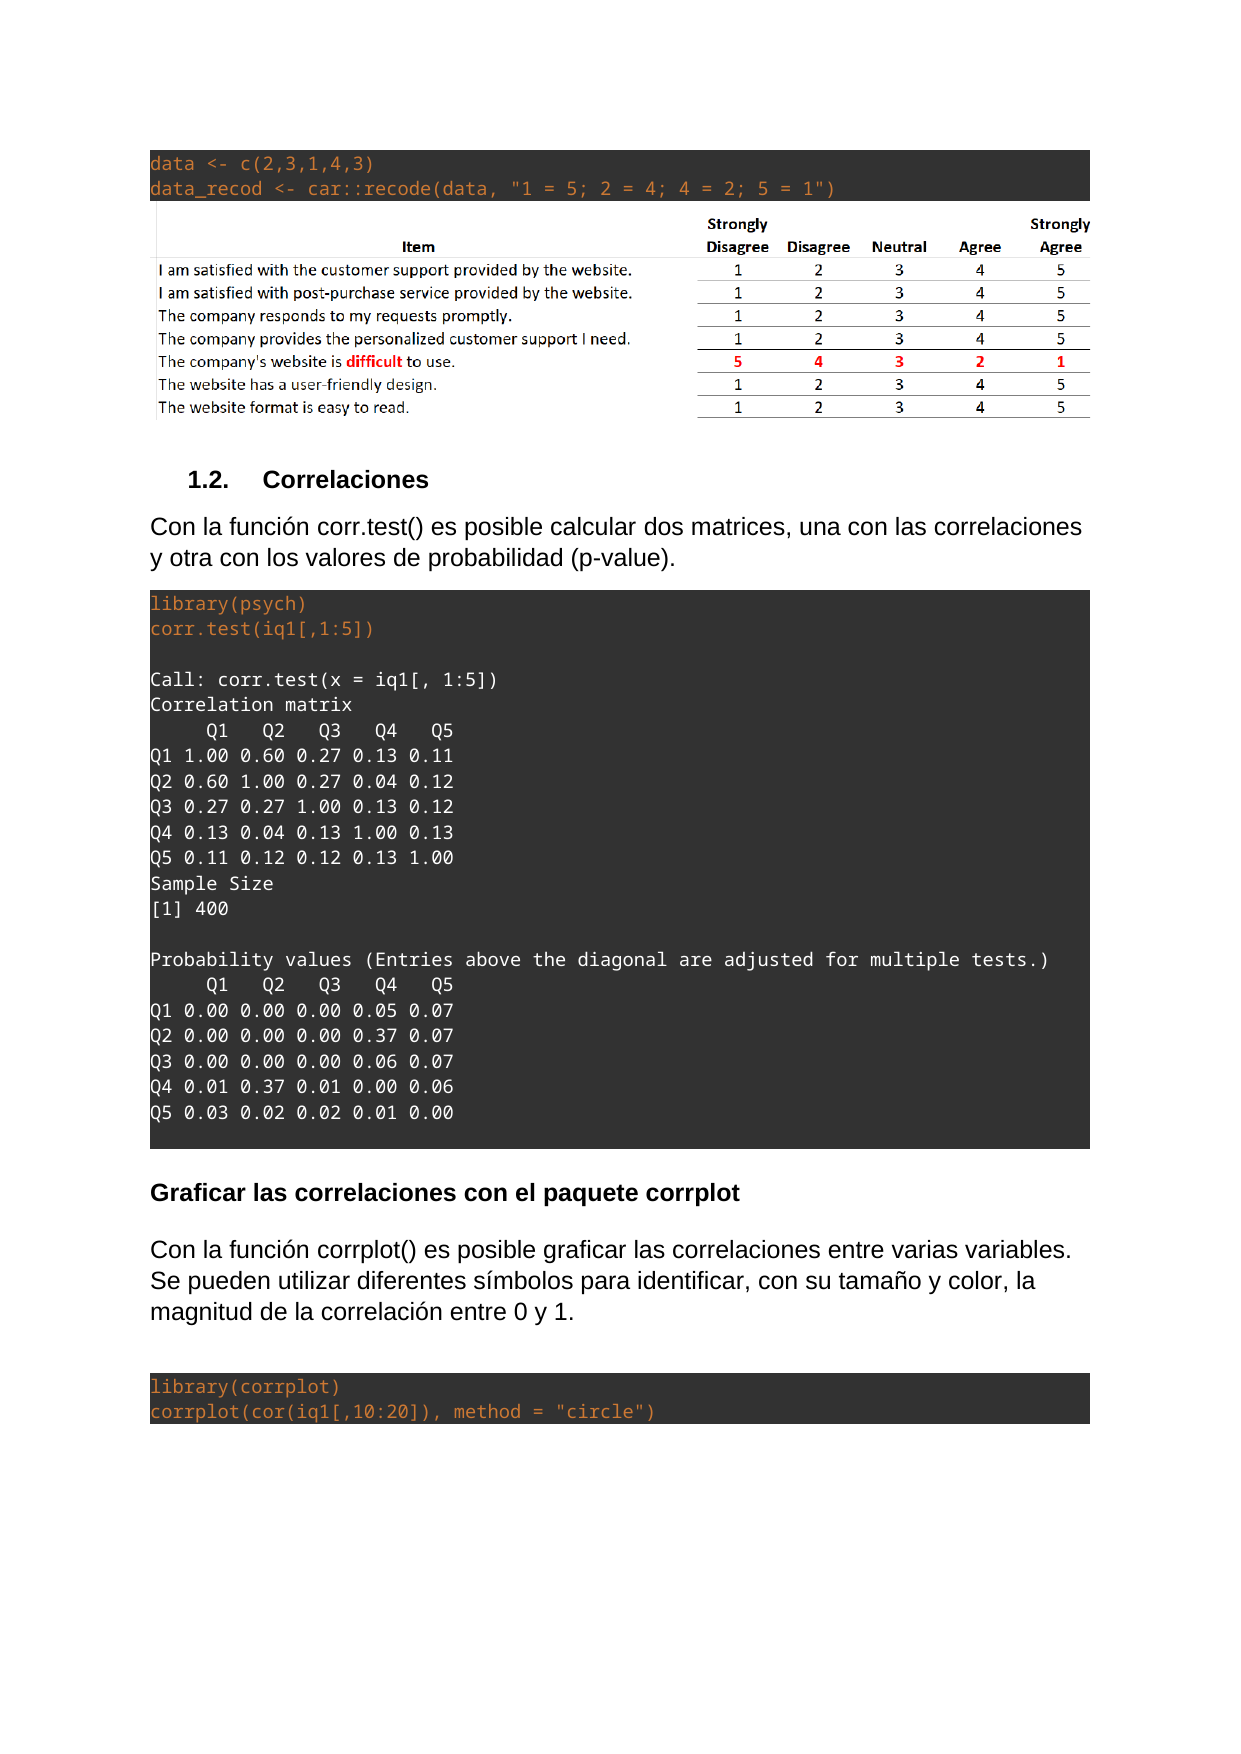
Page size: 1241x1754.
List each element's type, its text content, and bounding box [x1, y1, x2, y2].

text Con la función corr.test() es posible calcular dos matrices, una con las correlaciones y otra con los valores de probabilidad (p-value). [150, 512, 1090, 572]
text Q1 Q2 Q3 Q4 Q5 [150, 971, 1090, 997]
text Graficar las correlaciones con el paquete corrplot [150, 1178, 1090, 1207]
text Q4 0.01 0.37 0.01 0.00 0.06 [150, 1073, 1090, 1099]
text corr.test(iq1[,1:5]) [150, 616, 1090, 641]
text Probability values (Entries above the diagonal are adjusted for multiple tests.) [150, 946, 1090, 971]
text Call: corr.test(x = iq1[, 1:5]) [150, 666, 1090, 691]
text Q2 0.60 1.00 0.27 0.04 0.12 [150, 768, 1090, 793]
text corrplot(cor(iq1[,10:20]), method = "circle") [150, 1398, 1090, 1424]
text Q2 0.00 0.00 0.00 0.37 0.07 [150, 1022, 1090, 1048]
text Q5 0.03 0.02 0.02 0.01 0.00 [150, 1099, 1090, 1124]
text library(psych) [150, 590, 1090, 616]
text library(corrplot) [150, 1373, 1090, 1398]
text Q1 1.00 0.60 0.27 0.13 0.11 [150, 742, 1090, 768]
text Correlation matrix [150, 691, 1090, 717]
text Q1 0.00 0.00 0.00 0.05 0.07 [150, 997, 1090, 1022]
text [1] 400 [150, 896, 1090, 921]
text data_recod <- car::recode(data, "1 = 5; 2 = 4; 4 = 2; 5 = 1") [150, 176, 1090, 201]
text data <- c(2,3,1,4,3) [150, 150, 1090, 176]
text Sample Size [150, 870, 1090, 896]
list Correlaciones [187, 465, 1090, 493]
text Q3 0.27 0.27 1.00 0.13 0.12 [150, 793, 1090, 819]
text Con la función corrplot() es posible graficar las correlaciones entre varias variables. Se pueden utilizar diferentes símbolos para identificar, con su tamaño y color, la magnitud de la correlación entre 0 y 1. [150, 1235, 1090, 1326]
text Q4 0.13 0.04 0.13 1.00 0.13 [150, 819, 1090, 844]
text Q5 0.11 0.12 0.12 0.13 1.00 [150, 844, 1090, 870]
text Q1 Q2 Q3 Q4 Q5 [150, 717, 1090, 742]
text Q3 0.00 0.00 0.00 0.06 0.07 [150, 1048, 1090, 1073]
